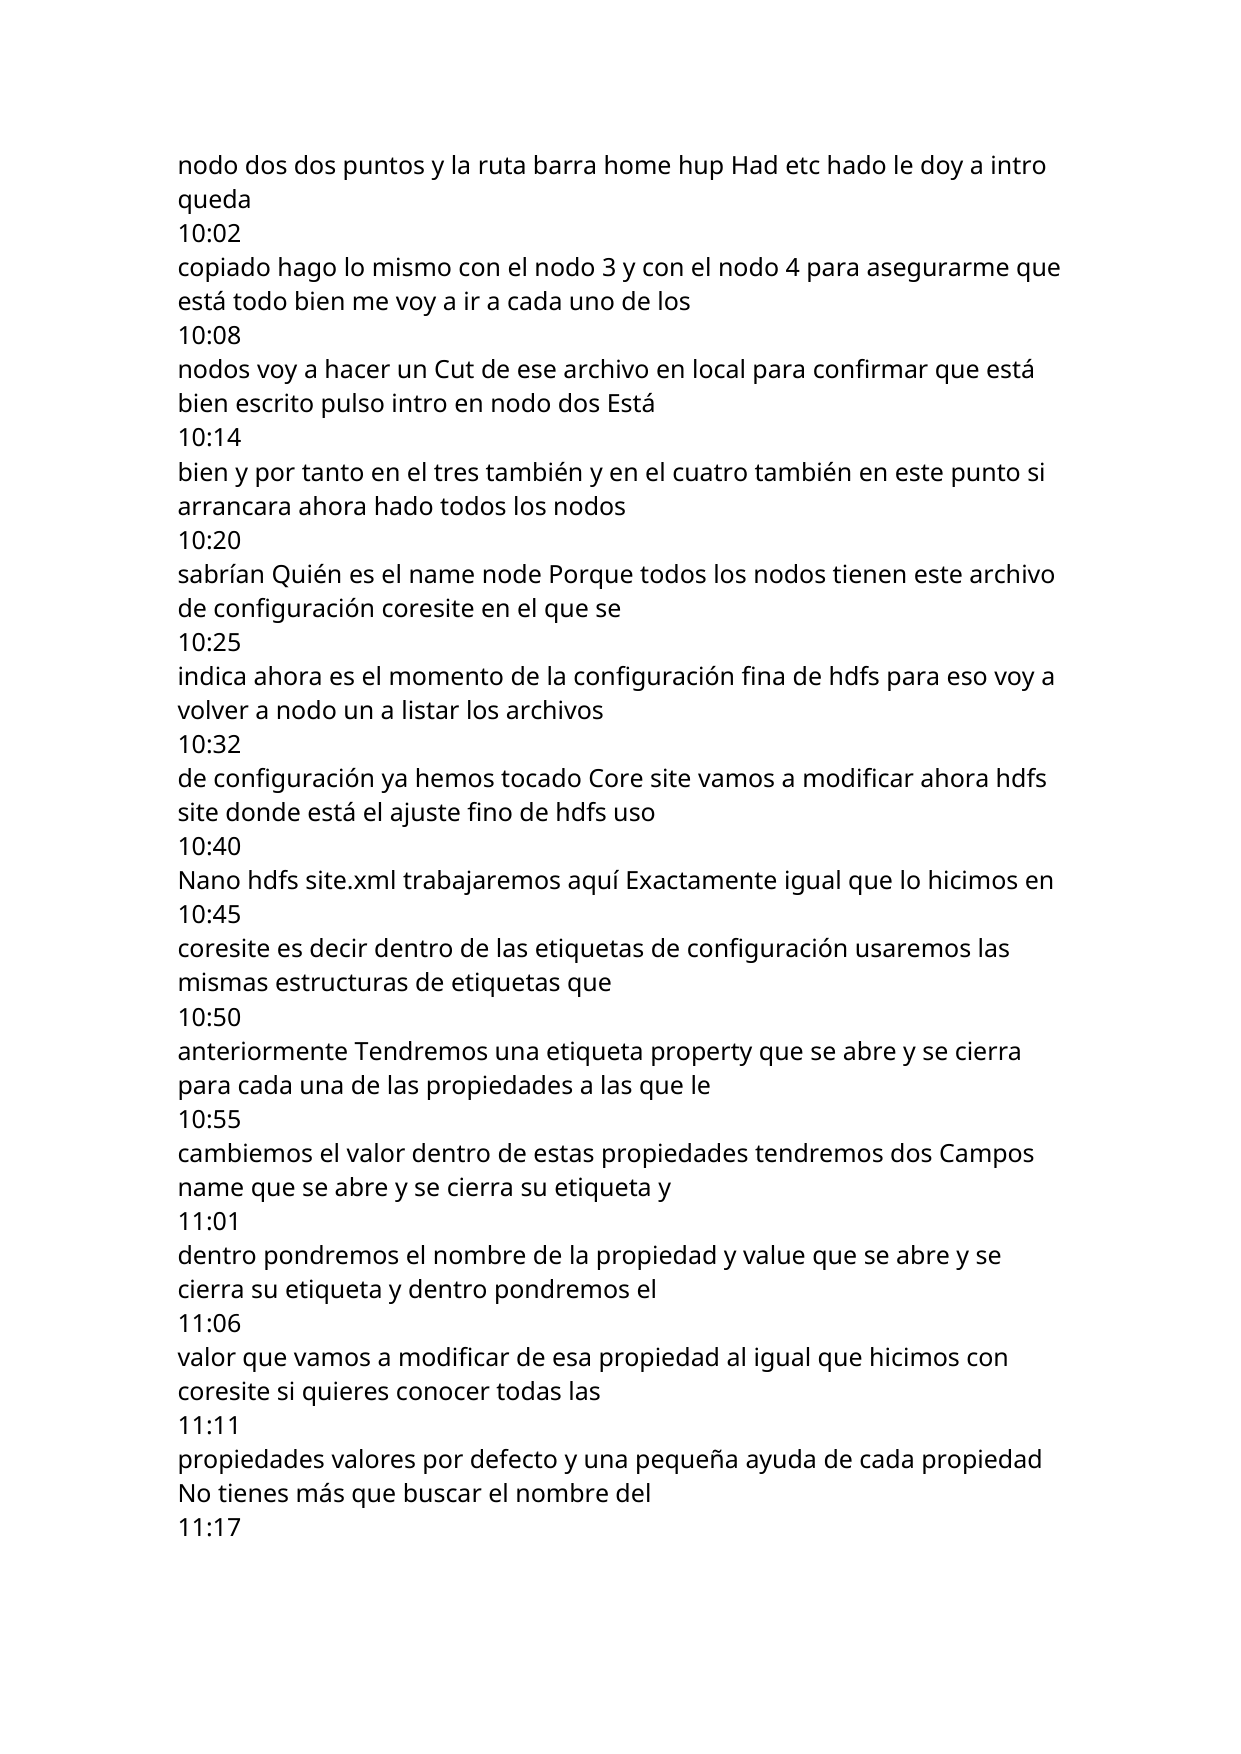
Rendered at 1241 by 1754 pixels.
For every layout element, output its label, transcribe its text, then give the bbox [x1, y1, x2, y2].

text 10:50 [177, 999, 1063, 1033]
text nodos voy a hacer un Cut de ese archivo en local para confirmar que está bien escrito pulso intro en nodo dos Está [177, 352, 1063, 420]
text 10:08 [177, 318, 1063, 352]
text dentro pondremos el nombre de la propiedad y value que se abre y se cierra su etiqueta y dentro pondremos el [177, 1238, 1063, 1306]
text 10:40 [177, 829, 1063, 863]
text propiedades valores por defecto y una pequeña ayuda de cada propiedad No tienes más que buscar el nombre del [177, 1442, 1063, 1510]
text 10:20 [177, 522, 1063, 556]
text 10:02 [177, 216, 1063, 250]
text 10:14 [177, 420, 1063, 454]
text indica ahora es el momento de la configuración fina de hdfs para eso voy a volver a nodo un a listar los archivos [177, 658, 1063, 727]
text coresite es decir dentro de las etiquetas de configuración usaremos las mismas estructuras de etiquetas que [177, 931, 1063, 999]
text Nano hdfs site.xml trabajaremos aquí Exactamente igual que lo hicimos en [177, 863, 1063, 897]
text 10:45 [177, 897, 1063, 931]
text 10:32 [177, 727, 1063, 761]
text 11:17 [177, 1510, 1063, 1544]
text 10:55 [177, 1101, 1063, 1135]
text 10:25 [177, 624, 1063, 658]
text valor que vamos a modificar de esa propiedad al igual que hicimos con coresite si quieres conocer todas las [177, 1340, 1063, 1408]
text 11:01 [177, 1203, 1063, 1238]
text anteriormente Tendremos una etiqueta property que se abre y se cierra para cada una de las propiedades a las que le [177, 1033, 1063, 1101]
text cambiemos el valor dentro de estas propiedades tendremos dos Campos name que se abre y se cierra su etiqueta y [177, 1135, 1063, 1203]
text 11:06 [177, 1306, 1063, 1340]
text bien y por tanto en el tres también y en el cuatro también en este punto si arrancara ahora hado todos los nodos [177, 454, 1063, 522]
text 11:11 [177, 1408, 1063, 1442]
text de configuración ya hemos tocado Core site vamos a modificar ahora hdfs site donde está el ajuste fino de hdfs uso [177, 761, 1063, 829]
text copiado hago lo mismo con el nodo 3 y con el nodo 4 para asegurarme que está todo bien me voy a ir a cada uno de los [177, 250, 1063, 318]
text nodo dos dos puntos y la ruta barra home hup Had etc hado le doy a intro queda [177, 148, 1063, 216]
text sabrían Quién es el name node Porque todos los nodos tienen este archivo de configuración coresite en el que se [177, 556, 1063, 624]
